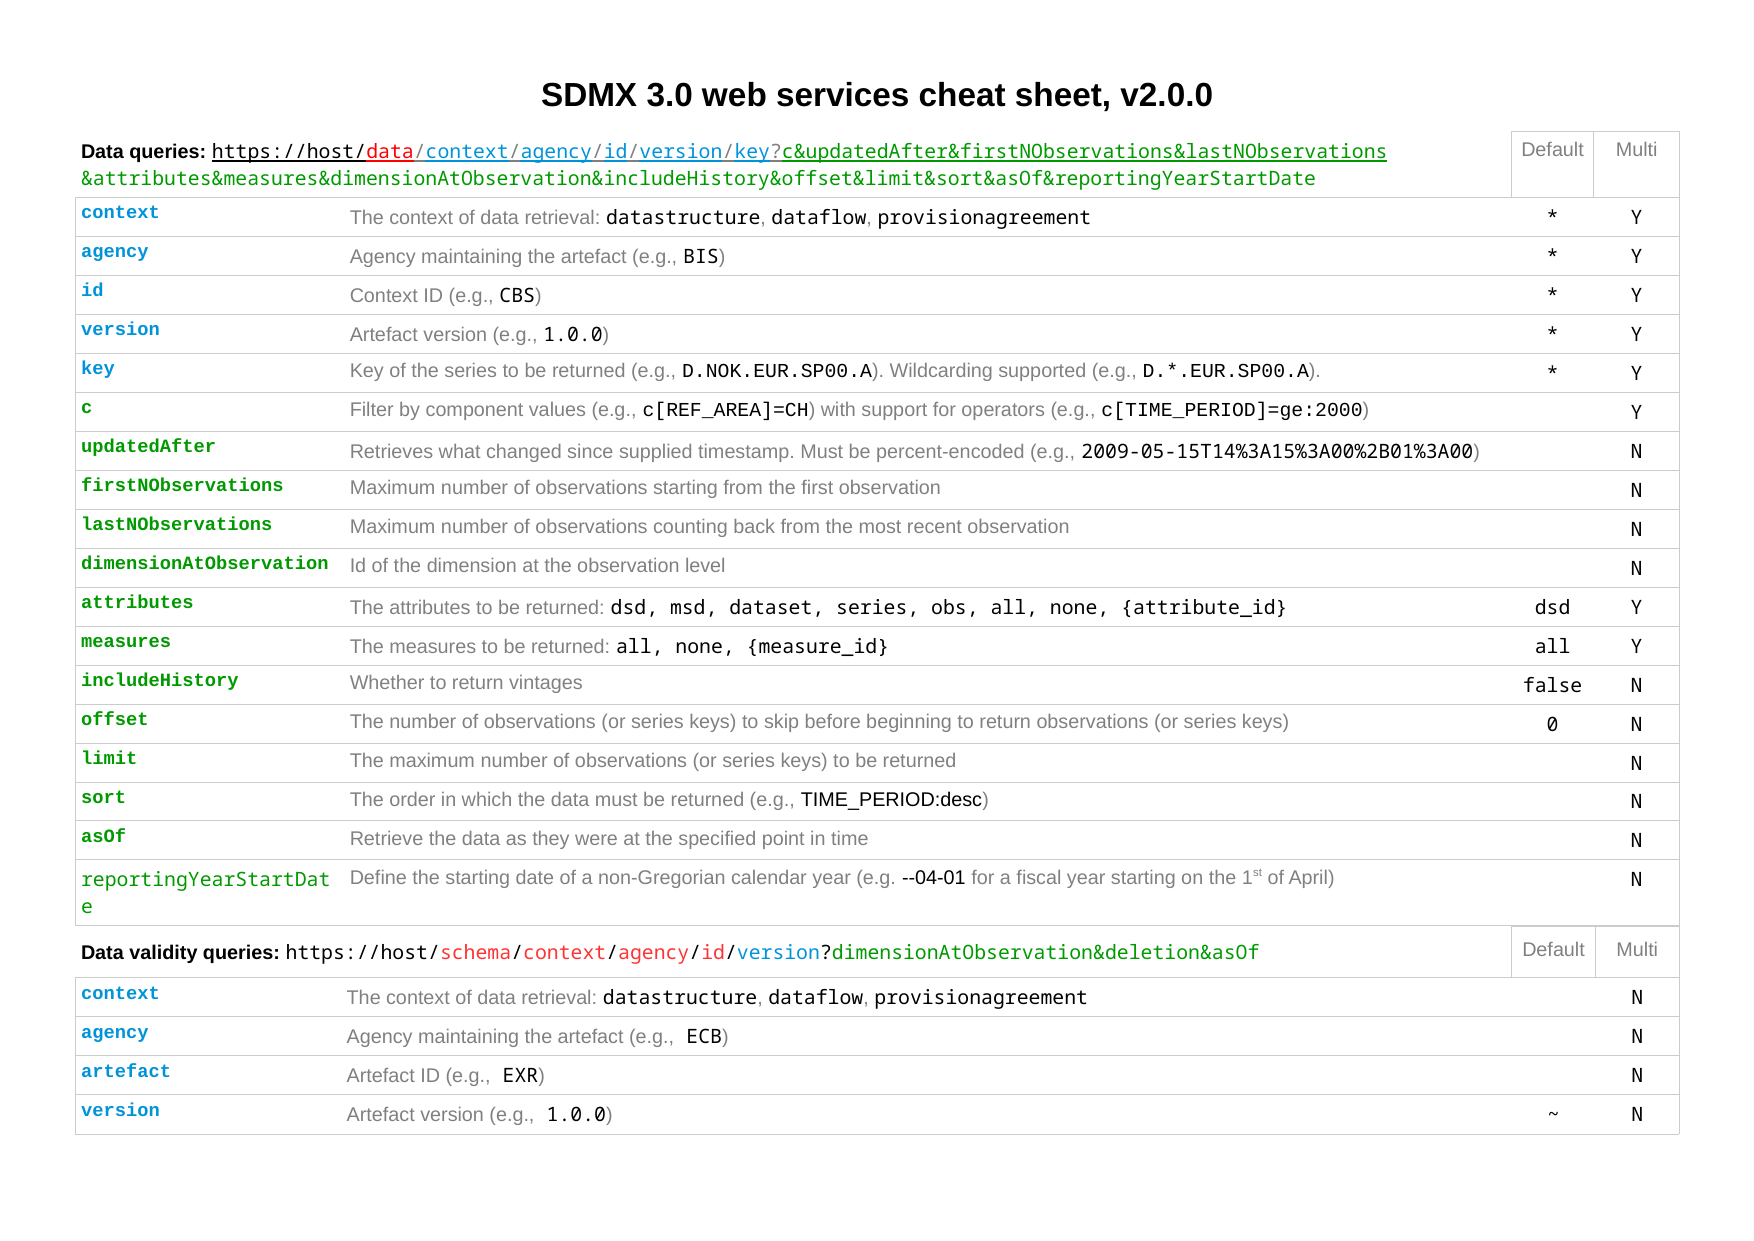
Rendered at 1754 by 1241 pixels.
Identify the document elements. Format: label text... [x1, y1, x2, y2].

table_cell Filter by component values (e.g., c[REF_AREA]=CH) with support for operators (e.g., c[TIME_PERIOD]=ge:2000) [344, 393, 1511, 431]
table_cell firstNObservations [76, 471, 344, 509]
title SDMX 3.0 web services cheat sheet, v2.0.0 [75, 75, 1679, 113]
table_cell Maximum number of observations counting back from the most recent observation [344, 510, 1511, 548]
table_cell false [1511, 666, 1594, 703]
table_cell updatedAfter [76, 432, 344, 470]
table_cell offset [76, 705, 344, 742]
table_cell Retrieve the data as they were at the specified point in time [344, 821, 1511, 859]
table_header Multi [1594, 132, 1679, 197]
table_cell The context of data retrieval: datastructure, dataflow, provisionagreement [341, 978, 1511, 1016]
table_cell asOf [76, 821, 344, 859]
table_cell [1511, 1056, 1595, 1094]
table_cell Y [1594, 315, 1679, 353]
table_header Data queries: https://host/data/context/agency/id/version/key?c&updatedAfter&firstNObservations&lastNObservations &attributes&measures&dimensionAtObservation&includeHistory&offset&limit&sort&asOf&reportingYearStartDate [75, 131, 1511, 197]
table_cell N [1595, 1017, 1679, 1055]
table_cell dimensionAtObservation [76, 549, 344, 587]
table_cell The order in which the data must be returned (e.g., TIME_PERIOD:desc) [344, 783, 1511, 820]
table_cell Y [1594, 588, 1679, 626]
table_cell [1511, 860, 1594, 925]
table_cell version [76, 1095, 341, 1133]
table_cell [1511, 978, 1595, 1016]
table_cell Key of the series to be returned (e.g., D.NOK.EUR.SP00.A). Wildcarding supported (e.g., D.*.EUR.SP00.A). [344, 354, 1511, 392]
table_cell The context of data retrieval: datastructure, dataflow, provisionagreement [344, 198, 1511, 236]
table_cell N [1594, 666, 1679, 703]
table_cell * [1511, 198, 1594, 236]
table_cell lastNObservations [76, 510, 344, 548]
table_cell * [1511, 315, 1594, 353]
table_header Default [1512, 927, 1595, 977]
table_cell N [1594, 744, 1679, 781]
table_cell all [1511, 627, 1594, 664]
table_cell [1511, 821, 1594, 859]
table_cell N [1594, 471, 1679, 509]
table_cell N [1594, 432, 1679, 470]
table_header Multi [1596, 927, 1679, 977]
table_cell [1511, 783, 1594, 820]
table_cell Retrieves what changed since supplied timestamp. Must be percent-encoded (e.g., 2009-05-15T14%3A15%3A00%2B01%3A00) [344, 432, 1511, 470]
table_cell N [1594, 705, 1679, 742]
table_cell Y [1594, 198, 1679, 236]
table_cell N [1594, 783, 1679, 820]
table_cell context [76, 978, 341, 1016]
table_cell Y [1594, 354, 1679, 392]
table_cell Define the starting date of a non-Gregorian calendar year (e.g. --04-01 for a fiscal year starting on the 1st of April) [344, 860, 1511, 925]
table_cell [1511, 744, 1594, 781]
table_header Data validity queries: https://host/schema/context/agency/id/version?dimensionAtObservation&deletion&asOf [75, 926, 1511, 977]
table_cell [1511, 549, 1594, 587]
table_cell Maximum number of observations starting from the first observation [344, 471, 1511, 509]
table_cell * [1511, 276, 1594, 314]
table_cell dsd [1511, 588, 1594, 626]
table_cell sort [76, 783, 344, 820]
table_cell Y [1594, 237, 1679, 275]
table_cell N [1594, 549, 1679, 587]
table_cell reportingYearStartDate [76, 860, 344, 925]
table_cell Y [1594, 627, 1679, 664]
table_cell Agency maintaining the artefact (e.g., ECB) [341, 1017, 1511, 1055]
table_cell The attributes to be returned: dsd, msd, dataset, series, obs, all, none, {attribute_id} [344, 588, 1511, 626]
table_cell N [1594, 510, 1679, 548]
table_cell c [76, 393, 344, 431]
table_cell context [76, 198, 344, 236]
table_cell Artefact version (e.g., 1.0.0) [341, 1095, 1511, 1133]
table_cell Id of the dimension at the observation level [344, 549, 1511, 587]
table_cell * [1511, 237, 1594, 275]
table_cell * [1511, 354, 1594, 392]
table_cell limit [76, 744, 344, 781]
table_cell [1511, 471, 1594, 509]
table_cell 0 [1511, 705, 1594, 742]
table_cell Artefact ID (e.g., EXR) [341, 1056, 1511, 1094]
table_cell The number of observations (or series keys) to skip before beginning to return observations (or series keys) [344, 705, 1511, 742]
table_cell includeHistory [76, 666, 344, 703]
table_cell [1511, 1017, 1595, 1055]
table_cell [1511, 510, 1594, 548]
table_cell measures [76, 627, 344, 664]
table_cell [1511, 393, 1594, 431]
table_cell The maximum number of observations (or series keys) to be returned [344, 744, 1511, 781]
table_cell N [1595, 1056, 1679, 1094]
table_cell artefact [76, 1056, 341, 1094]
table_cell Whether to return vintages [344, 666, 1511, 703]
table_cell attributes [76, 588, 344, 626]
table_cell agency [76, 237, 344, 275]
table_cell Agency maintaining the artefact (e.g., BIS) [344, 237, 1511, 275]
table_cell version [76, 315, 344, 353]
table_header Default [1512, 132, 1593, 197]
table_cell key [76, 354, 344, 392]
table_cell N [1594, 821, 1679, 859]
table_cell Y [1594, 393, 1679, 431]
table_cell N [1595, 1095, 1679, 1133]
table_cell N [1594, 860, 1679, 925]
table_cell Artefact version (e.g., 1.0.0) [344, 315, 1511, 353]
table_cell N [1595, 978, 1679, 1016]
table_cell agency [76, 1017, 341, 1055]
table_cell id [76, 276, 344, 314]
table_cell ~ [1511, 1095, 1595, 1133]
table_cell Y [1594, 276, 1679, 314]
table_cell [1511, 432, 1594, 470]
table_cell Context ID (e.g., CBS) [344, 276, 1511, 314]
table_cell The measures to be returned: all, none, {measure_id} [344, 627, 1511, 664]
